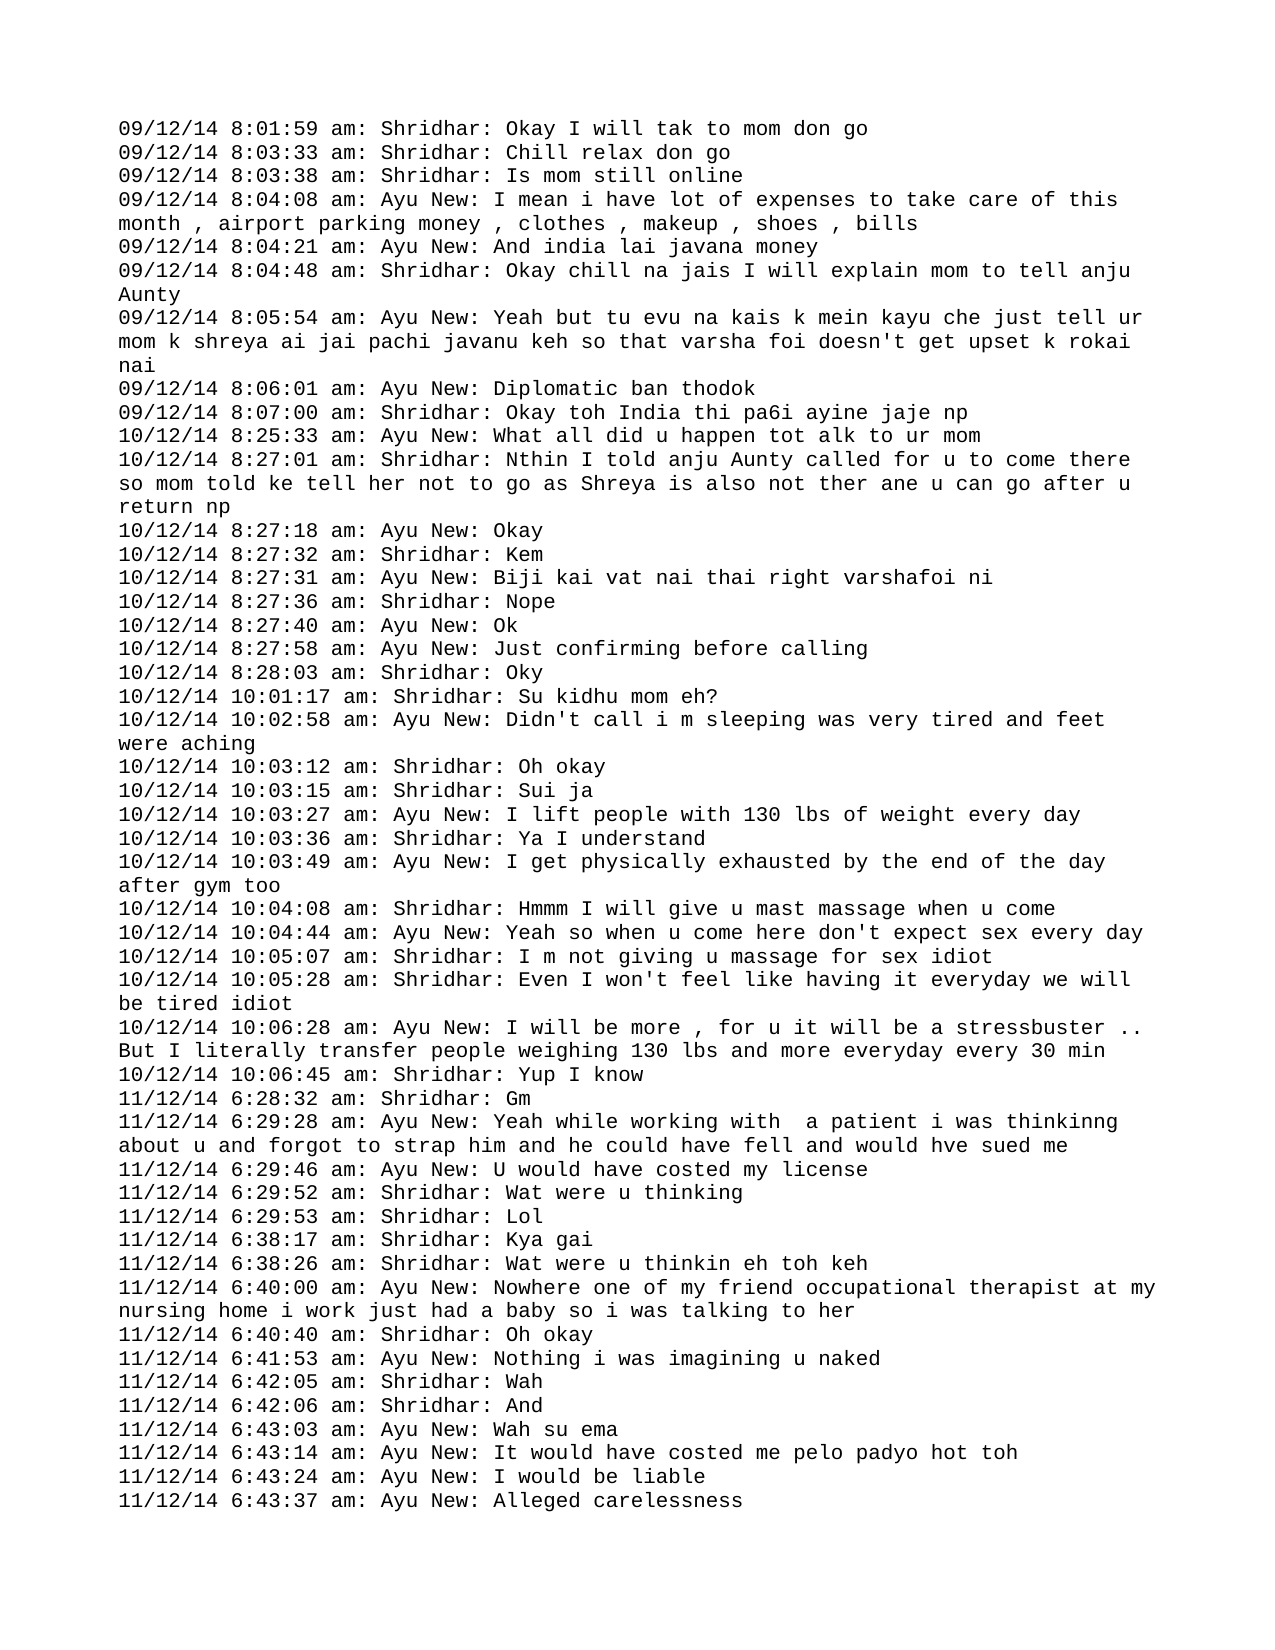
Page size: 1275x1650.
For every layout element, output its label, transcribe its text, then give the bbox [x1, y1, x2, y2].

text 09/12/14 8:05:54 am: Ayu New: Yeah but tu evu na kais k mein kayu che just tell ur mom k shreya ai jai pachi javanu keh so that varsha foi doesn't get upset k rokai nai [118, 307, 1157, 378]
text 10/12/14 8:27:58 am: Ayu New: Just confirming before calling [118, 638, 1157, 662]
text 11/12/14 6:29:46 am: Ayu New: U would have costed my license [118, 1158, 1157, 1182]
text 10/12/14 10:05:28 am: Shridhar: Even I won't feel like having it everyday we will be tired idiot [118, 969, 1157, 1017]
text 09/12/14 8:03:33 am: Shridhar: Chill relax don go [118, 142, 1157, 165]
text 10/12/14 8:25:33 am: Ayu New: What all did u happen tot alk to ur mom [118, 426, 1157, 449]
text 09/12/14 8:06:01 am: Ayu New: Diplomatic ban thodok [118, 378, 1157, 402]
text 11/12/14 6:40:40 am: Shridhar: Oh okay [118, 1324, 1157, 1348]
text 11/12/14 6:41:53 am: Ayu New: Nothing i was imagining u naked [118, 1348, 1157, 1371]
text 10/12/14 10:03:12 am: Shridhar: Oh okay [118, 757, 1157, 780]
text 10/12/14 10:02:58 am: Ayu New: Didn't call i m sleeping was very tired and feet were aching [118, 709, 1157, 757]
text 10/12/14 8:27:32 am: Shridhar: Kem [118, 544, 1157, 567]
text 10/12/14 10:06:28 am: Ayu New: I will be more , for u it will be a stressbuster .. But I literally transfer people weighing 130 lbs and more everyday every 30 min [118, 1017, 1157, 1064]
text 09/12/14 8:04:08 am: Ayu New: I mean i have lot of expenses to take care of this month , airport parking money , clothes , makeup , shoes , bills [118, 189, 1157, 236]
text 10/12/14 8:27:01 am: Shridhar: Nthin I told anju Aunty called for u to come there so mom told ke tell her not to go as Shreya is also not ther ane u can go after u return np [118, 449, 1157, 520]
text 10/12/14 10:04:08 am: Shridhar: Hmmm I will give u mast massage when u come [118, 898, 1157, 922]
text 10/12/14 10:03:15 am: Shridhar: Sui ja [118, 780, 1157, 804]
text 11/12/14 6:43:37 am: Ayu New: Alleged carelessness [118, 1489, 1157, 1513]
text 11/12/14 6:38:26 am: Shridhar: Wat were u thinkin eh toh keh [118, 1253, 1157, 1277]
text 10/12/14 8:28:03 am: Shridhar: Oky [118, 662, 1157, 686]
text 11/12/14 6:29:53 am: Shridhar: Lol [118, 1206, 1157, 1229]
text 11/12/14 6:29:52 am: Shridhar: Wat were u thinking [118, 1182, 1157, 1206]
text 11/12/14 6:40:00 am: Ayu New: Nowhere one of my friend occupational therapist at my nursing home i work just had a baby so i was talking to her [118, 1277, 1157, 1324]
text 11/12/14 6:29:28 am: Ayu New: Yeah while working with a patient i was thinkinng about u and forgot to strap him and he could have fell and would hve sued me [118, 1111, 1157, 1158]
text 10/12/14 8:27:36 am: Shridhar: Nope [118, 591, 1157, 615]
text 11/12/14 6:43:03 am: Ayu New: Wah su ema [118, 1419, 1157, 1442]
text 10/12/14 10:06:45 am: Shridhar: Yup I know [118, 1064, 1157, 1088]
text 10/12/14 10:03:27 am: Ayu New: I lift people with 130 lbs of weight every day [118, 804, 1157, 827]
text 09/12/14 8:01:59 am: Shridhar: Okay I will tak to mom don go [118, 118, 1157, 142]
text 10/12/14 8:27:18 am: Ayu New: Okay [118, 520, 1157, 544]
text 11/12/14 6:43:14 am: Ayu New: It would have costed me pelo padyo hot toh [118, 1442, 1157, 1466]
text 10/12/14 10:04:44 am: Ayu New: Yeah so when u come here don't expect sex every day [118, 922, 1157, 946]
text 10/12/14 10:03:36 am: Shridhar: Ya I understand [118, 827, 1157, 851]
text 10/12/14 8:27:40 am: Ayu New: Ok [118, 615, 1157, 638]
text 10/12/14 8:27:31 am: Ayu New: Biji kai vat nai thai right varshafoi ni [118, 567, 1157, 591]
text 10/12/14 10:01:17 am: Shridhar: Su kidhu mom eh? [118, 686, 1157, 709]
text 09/12/14 8:04:21 am: Ayu New: And india lai javana money [118, 236, 1157, 260]
text 10/12/14 10:03:49 am: Ayu New: I get physically exhausted by the end of the day after gym too [118, 851, 1157, 898]
text 09/12/14 8:04:48 am: Shridhar: Okay chill na jais I will explain mom to tell anju Aunty [118, 260, 1157, 307]
text 11/12/14 6:43:24 am: Ayu New: I would be liable [118, 1466, 1157, 1489]
text 11/12/14 6:28:32 am: Shridhar: Gm [118, 1088, 1157, 1111]
text 11/12/14 6:42:05 am: Shridhar: Wah [118, 1371, 1157, 1395]
text 09/12/14 8:03:38 am: Shridhar: Is mom still online [118, 165, 1157, 189]
text 09/12/14 8:07:00 am: Shridhar: Okay toh India thi pa6i ayine jaje np [118, 402, 1157, 426]
text 11/12/14 6:38:17 am: Shridhar: Kya gai [118, 1229, 1157, 1253]
text 11/12/14 6:42:06 am: Shridhar: And [118, 1395, 1157, 1419]
text 10/12/14 10:05:07 am: Shridhar: I m not giving u massage for sex idiot [118, 946, 1157, 969]
